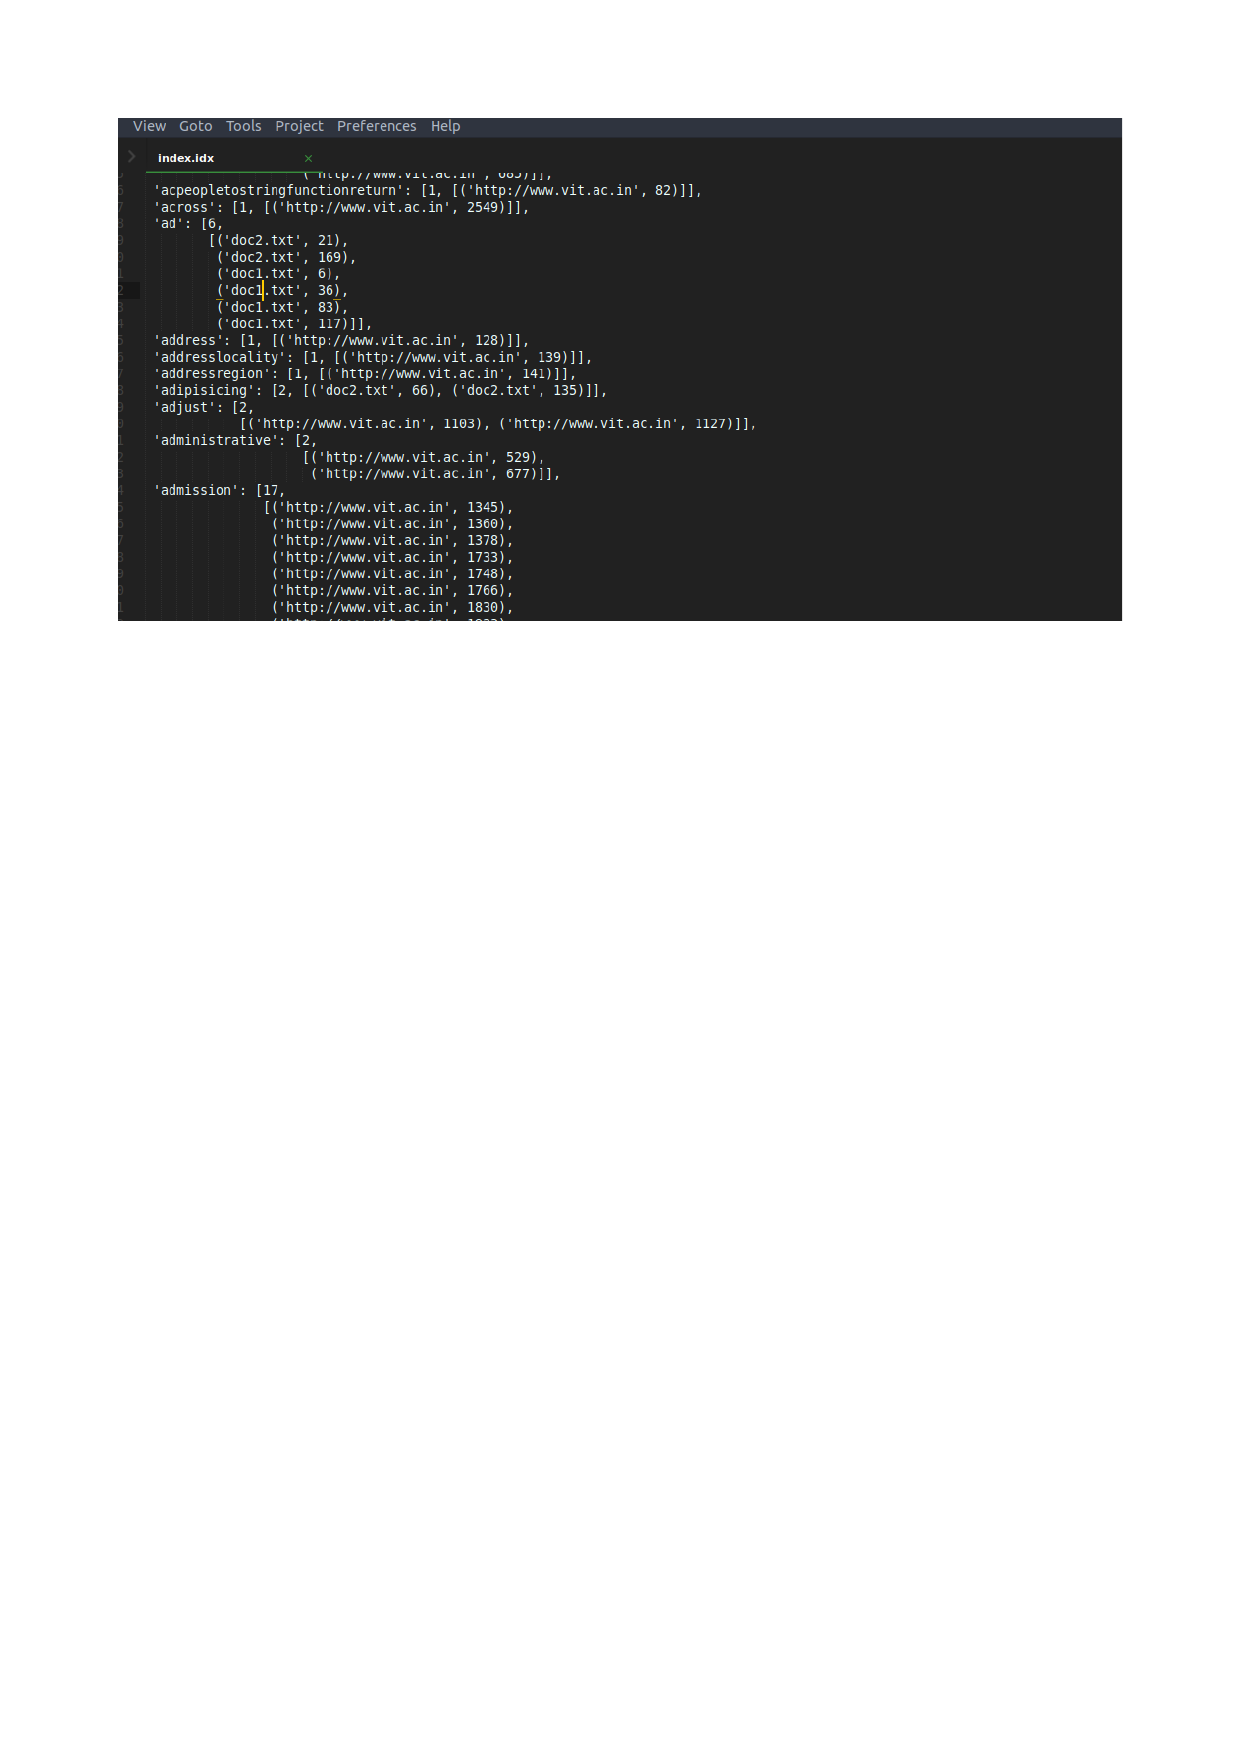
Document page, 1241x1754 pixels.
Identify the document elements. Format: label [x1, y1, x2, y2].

picture [118, 118, 1123, 621]
